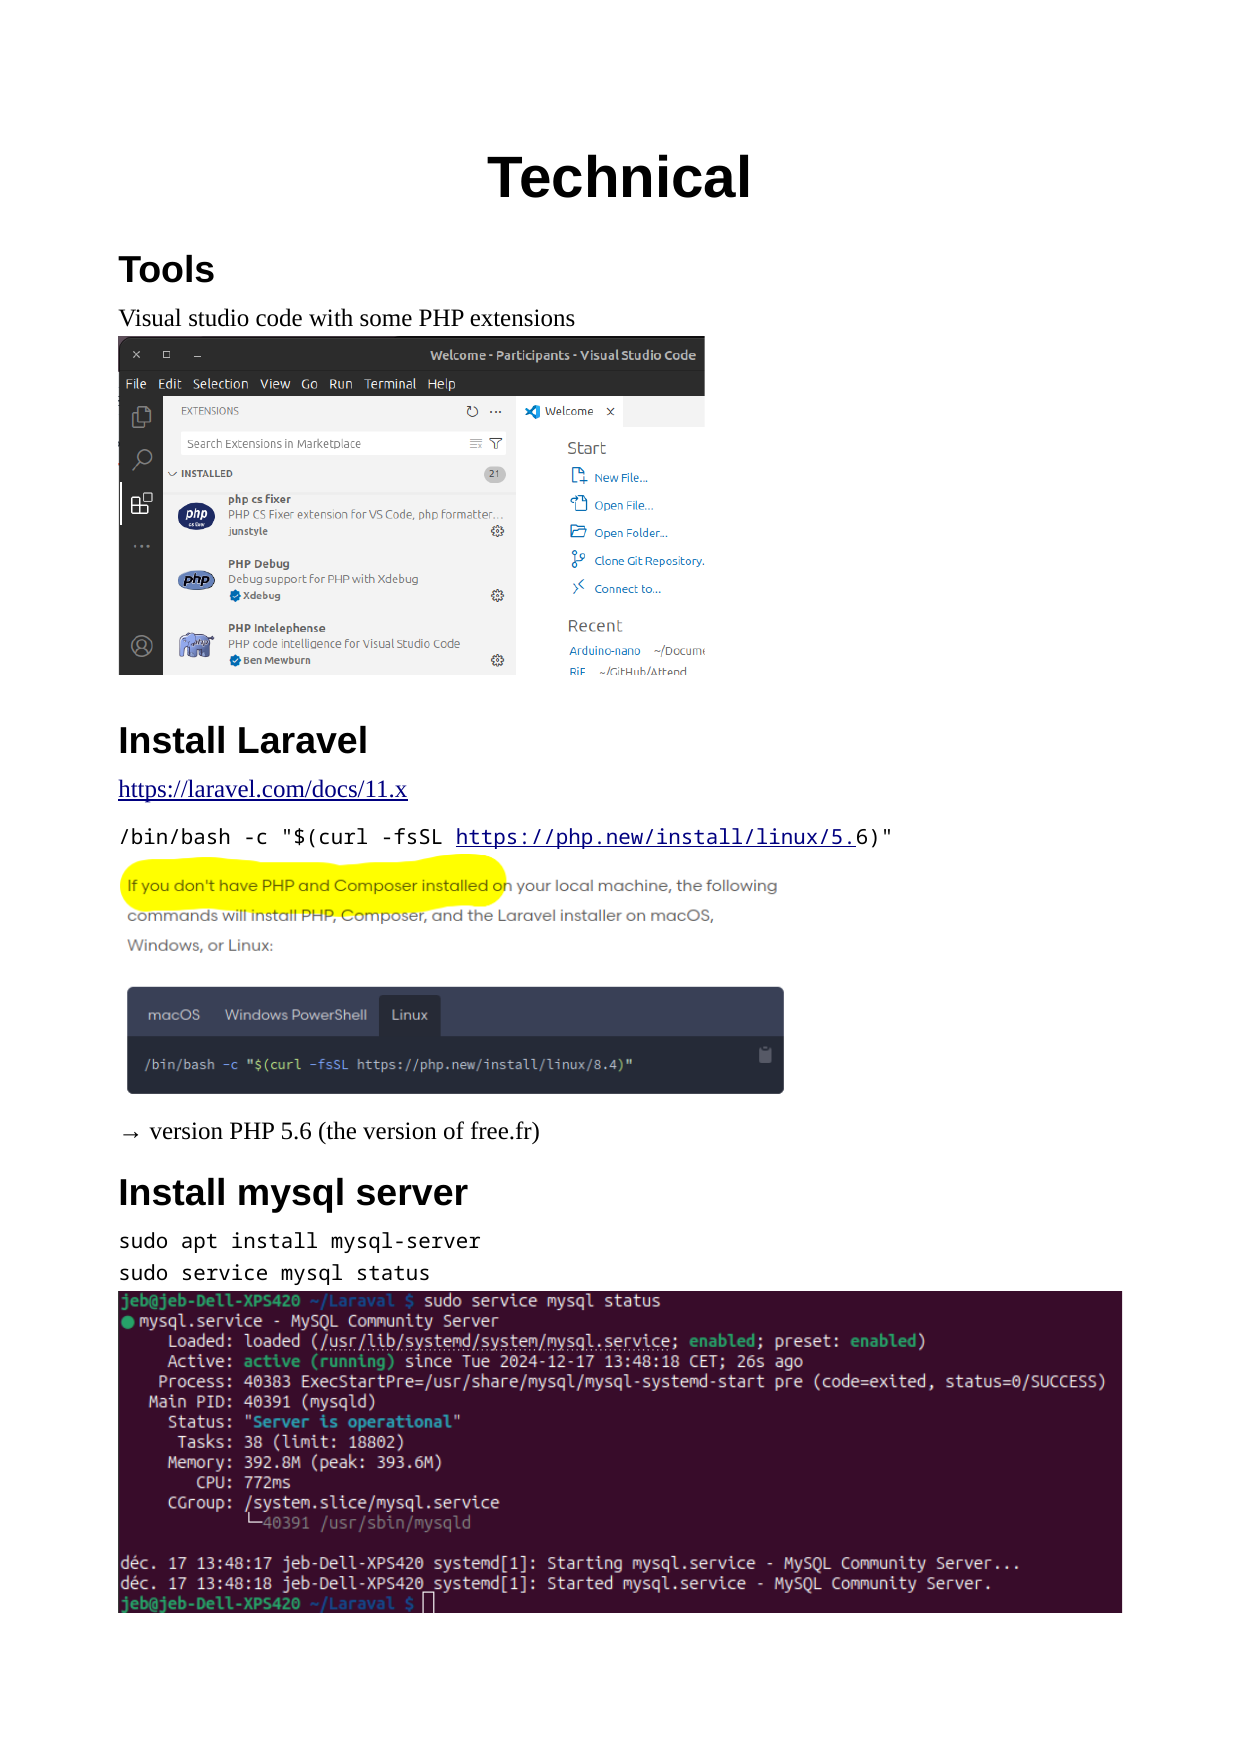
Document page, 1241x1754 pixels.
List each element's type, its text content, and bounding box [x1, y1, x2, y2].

text sudo service mysql status [118, 1258, 1122, 1291]
text https://laravel.com/docs/11.x [118, 774, 1122, 803]
text sudo apt install mysql-server [118, 1226, 1122, 1254]
text /bin/bash -c "$(curl -fsSL https://php.new/install/linux/5.6)" [118, 822, 1122, 850]
text → version PHP 5.6 (the version of free.fr) [118, 1116, 1122, 1145]
subtitle Install mysql server [118, 1170, 1122, 1213]
picture [118, 336, 705, 675]
subtitle Install Laravel [118, 719, 1122, 762]
picture [118, 1291, 1123, 1613]
picture [118, 854, 790, 1098]
subtitle Tools [118, 248, 1122, 291]
title Technical [118, 143, 1122, 210]
text Visual studio code with some PHP extensions [118, 303, 1122, 675]
